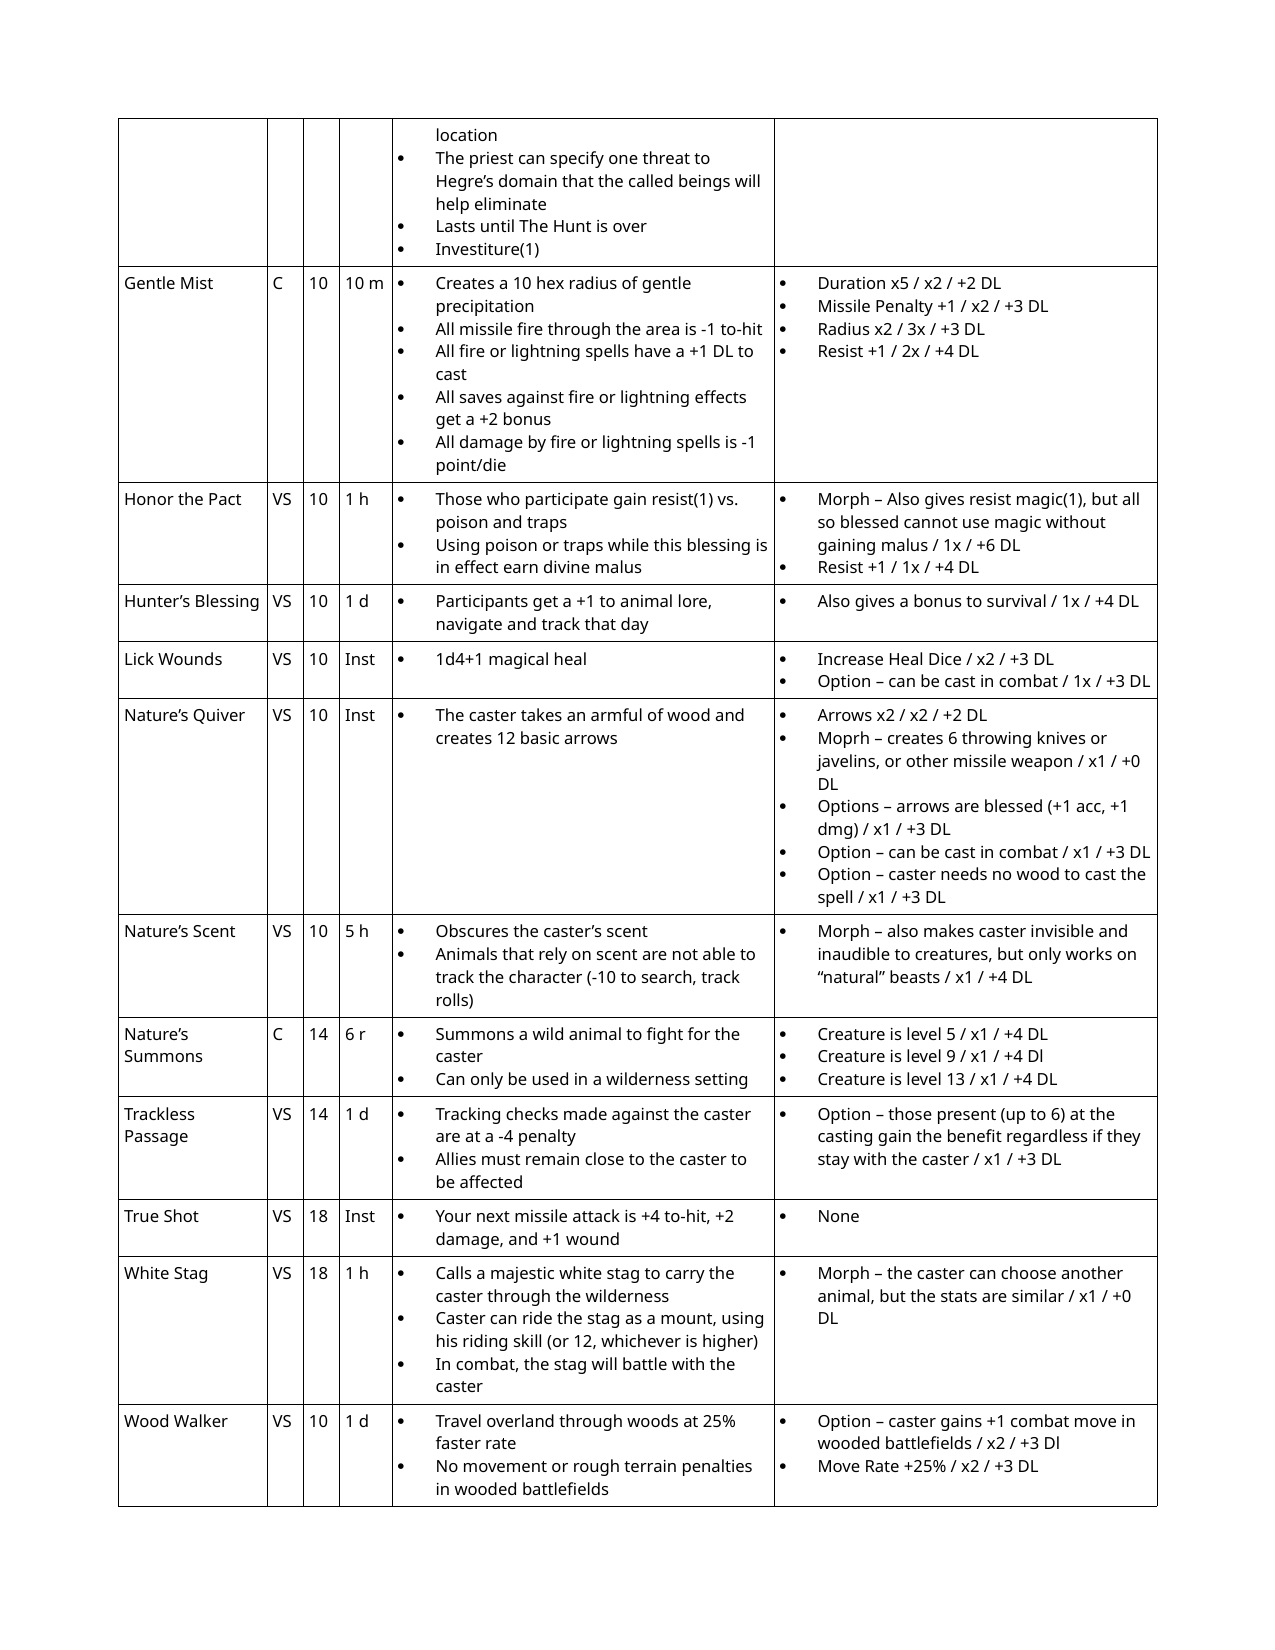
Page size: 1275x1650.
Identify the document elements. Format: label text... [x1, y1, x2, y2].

table_cell Travel overland through woods at 25% faster rate No movement or rough terrain penalties in wooded battlefields [393, 1405, 774, 1506]
table_cell 14 [304, 1097, 339, 1199]
table_cell 10 [304, 483, 339, 584]
table_cell 5 h [340, 915, 392, 1017]
table_cell Your next missile attack is +4 to-hit, +2 damage, and +1 wound [393, 1200, 774, 1256]
table_cell Trackless Passage [119, 1097, 267, 1199]
table_cell Summons a wild animal to fight for the caster Can only be used in a wilderness setting [393, 1018, 774, 1096]
table_cell 10 [304, 915, 339, 1017]
table_cell VS [268, 642, 303, 698]
table_cell Nature’s Summons [119, 1018, 267, 1096]
table_cell VS [268, 1257, 303, 1403]
table_cell Honor the Pact [119, 483, 267, 584]
table_cell [304, 119, 339, 266]
table_cell 1 d [340, 1405, 392, 1506]
table_cell Lick Wounds [119, 642, 267, 698]
table_cell 6 r [340, 1018, 392, 1096]
table_cell 18 [304, 1257, 339, 1403]
table_cell Morph – Also gives resist magic(1), but all so blessed cannot use magic without gaining malus / 1x / +6 DL Resist +1 / 1x / +4 DL [775, 483, 1157, 584]
table_cell White Stag [119, 1257, 267, 1403]
table_cell Creature is level 5 / x1 / +4 DL Creature is level 9 / x1 / +4 Dl Creature is level 13 / x1 / +4 DL [775, 1018, 1157, 1096]
table_cell Obscures the caster’s scent Animals that rely on scent are not able to track the character (-10 to search, track rolls) [393, 915, 774, 1017]
table_cell 18 [304, 1200, 339, 1256]
table_cell 1 h [340, 483, 392, 584]
table_cell C [268, 267, 303, 482]
table_cell Arrows x2 / x2 / +2 DL Moprh – creates 6 throwing knives or javelins, or other missile weapon / x1 / +0 DL Options – arrows are blessed (+1 acc, +1 dmg) / x1 / +3 DL Option – can be cast in combat / x1 / +3 DL Option – caster needs no wood to cast the spell / x1 / +3 DL [775, 699, 1157, 914]
table_cell [340, 119, 392, 266]
table_cell Inst [340, 642, 392, 698]
table_cell Calls all followers of Hegre in a large radius (20 km) to converge on the caster’s location The priest can specify one threat to Hegre’s domain that the called beings will help eliminate Lasts until The Hunt is over Investiture(1) [393, 119, 774, 266]
table_cell 1 h [340, 1257, 392, 1403]
table_cell Hunter’s Blessing [119, 585, 267, 641]
table_cell Participants get a +1 to animal lore, navigate and track that day [393, 585, 774, 641]
table_cell VS [268, 585, 303, 641]
table_cell Morph – also makes caster invisible and inaudible to creatures, but only works on “natural” beasts / x1 / +4 DL [775, 915, 1157, 1017]
table_cell 14 [304, 1018, 339, 1096]
table_cell 1 d [340, 585, 392, 641]
table_cell VS [268, 699, 303, 914]
table_cell [119, 119, 267, 266]
table_cell VS [268, 1097, 303, 1199]
table_cell 10 [304, 585, 339, 641]
table_cell 10 [304, 699, 339, 914]
table_cell VS [268, 915, 303, 1017]
table_cell 10 m [340, 267, 392, 482]
table_cell 10 [304, 1405, 339, 1506]
table_cell Increase Heal Dice / x2 / +3 DL Option – can be cast in combat / 1x / +3 DL [775, 642, 1157, 698]
table_cell True Shot [119, 1200, 267, 1256]
table_cell Also gives a bonus to survival / 1x / +4 DL [775, 585, 1157, 641]
table_cell Option – those present (up to 6) at the casting gain the benefit regardless if they stay with the caster / x1 / +3 DL [775, 1097, 1157, 1199]
table_cell Morph – the caster can choose another animal, but the stats are similar / x1 / +0 DL [775, 1257, 1157, 1403]
table_cell VS [268, 483, 303, 584]
table_cell The caster takes an armful of wood and creates 12 basic arrows [393, 699, 774, 914]
table_cell VS [268, 1200, 303, 1256]
table_cell Creates a 10 hex radius of gentle precipitation All missile fire through the area is -1 to-hit All fire or lightning spells have a +1 DL to cast All saves against fire or lightning effects get a +2 bonus All damage by fire or lightning spells is -1 point/die [393, 267, 774, 482]
table_cell Duration x5 / x2 / +2 DL Missile Penalty +1 / x2 / +3 DL Radius x2 / 3x / +3 DL Resist +1 / 2x / +4 DL [775, 267, 1157, 482]
table_cell Inst [340, 1200, 392, 1256]
table_cell 10 [304, 642, 339, 698]
table_cell Gentle Mist [119, 267, 267, 482]
table_cell VS [268, 1405, 303, 1506]
table_cell C [268, 1018, 303, 1096]
table_cell 10 [304, 267, 339, 482]
table_cell Nature’s Quiver [119, 699, 267, 914]
table_cell None [775, 1200, 1157, 1256]
table_cell 1 d [340, 1097, 392, 1199]
table_cell Option – caster gains +1 combat move in wooded battlefields / x2 / +3 Dl Move Rate +25% / x2 / +3 DL [775, 1405, 1157, 1506]
table_cell Nature’s Scent [119, 915, 267, 1017]
table_cell Inst [340, 699, 392, 914]
table_cell Those who participate gain resist(1) vs. poison and traps Using poison or traps while this blessing is in effect earn divine malus [393, 483, 774, 584]
table_cell Wood Walker [119, 1405, 267, 1506]
table_cell 1d4+1 magical heal [393, 642, 774, 698]
table_cell Calls a majestic white stag to carry the caster through the wilderness Caster can ride the stag as a mount, using his riding skill (or 12, whichever is higher) In combat, the stag will battle with the caster [393, 1257, 774, 1403]
table_cell [268, 119, 303, 266]
table_cell Tracking checks made against the caster are at a -4 penalty Allies must remain close to the caster to be affected [393, 1097, 774, 1199]
table_cell [775, 119, 1157, 266]
